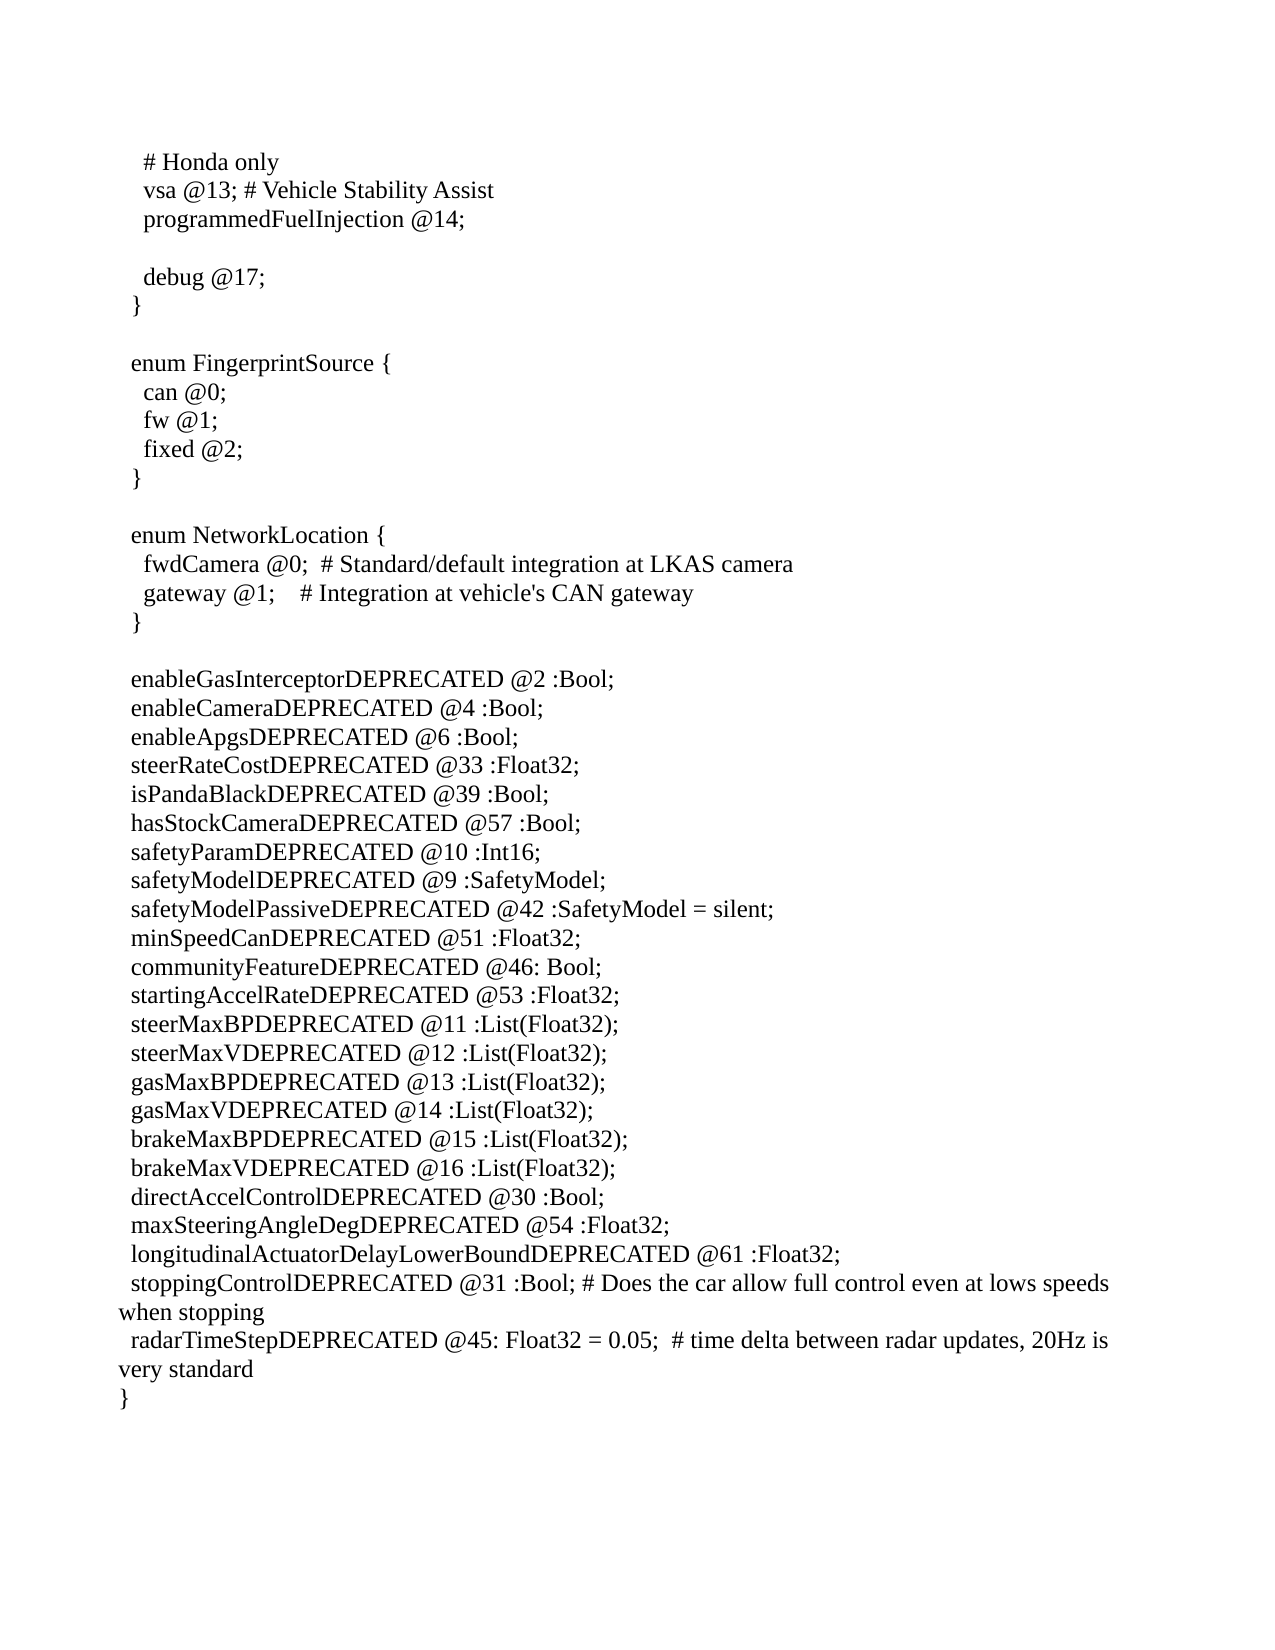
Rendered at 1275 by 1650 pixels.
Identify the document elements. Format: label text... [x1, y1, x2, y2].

text steerMaxVDEPRECATED @12 :List(Float32); [118, 1038, 1157, 1067]
text safetyModelDEPRECATED @9 :SafetyModel; [118, 866, 1157, 894]
text enableCameraDEPRECATED @4 :Bool; [118, 693, 1157, 722]
text safetyModelPassiveDEPRECATED @42 :SafetyModel = silent; [118, 894, 1157, 923]
text fwdCamera @0; # Standard/default integration at LKAS camera [118, 549, 1157, 578]
text gateway @1; # Integration at vehicle's CAN gateway [118, 578, 1157, 607]
text longitudinalActuatorDelayLowerBoundDEPRECATED @61 :Float32; [118, 1239, 1157, 1268]
text isPandaBlackDEPRECATED @39 :Bool; [118, 779, 1157, 808]
text } [118, 1383, 1157, 1412]
text brakeMaxBPDEPRECATED @15 :List(Float32); [118, 1124, 1157, 1153]
text startingAccelRateDEPRECATED @53 :Float32; [118, 981, 1157, 1009]
text maxSteeringAngleDegDEPRECATED @54 :Float32; [118, 1211, 1157, 1239]
text } [118, 291, 1157, 319]
text fw @1; [118, 406, 1157, 434]
text can @0; [118, 377, 1157, 406]
text enum NetworkLocation { [118, 521, 1157, 549]
text fixed @2; [118, 434, 1157, 463]
text radarTimeStepDEPRECATED @45: Float32 = 0.05; # time delta between radar updates, 20Hz is very standard [118, 1326, 1157, 1383]
text enableGasInterceptorDEPRECATED @2 :Bool; [118, 664, 1157, 693]
text gasMaxVDEPRECATED @14 :List(Float32); [118, 1096, 1157, 1124]
text enum FingerprintSource { [118, 348, 1157, 377]
text brakeMaxVDEPRECATED @16 :List(Float32); [118, 1153, 1157, 1182]
text gasMaxBPDEPRECATED @13 :List(Float32); [118, 1067, 1157, 1096]
text minSpeedCanDEPRECATED @51 :Float32; [118, 923, 1157, 952]
text steerRateCostDEPRECATED @33 :Float32; [118, 751, 1157, 779]
text hasStockCameraDEPRECATED @57 :Bool; [118, 808, 1157, 837]
text communityFeatureDEPRECATED @46: Bool; [118, 952, 1157, 981]
text steerMaxBPDEPRECATED @11 :List(Float32); [118, 1009, 1157, 1038]
text enableApgsDEPRECATED @6 :Bool; [118, 722, 1157, 751]
text programmedFuelInjection @14; [118, 204, 1157, 233]
text # Honda only [118, 147, 1157, 176]
text safetyParamDEPRECATED @10 :Int16; [118, 837, 1157, 866]
text directAccelControlDEPRECATED @30 :Bool; [118, 1182, 1157, 1211]
text debug @17; [118, 262, 1157, 291]
text stoppingControlDEPRECATED @31 :Bool; # Does the car allow full control even at lows speeds when stopping [118, 1268, 1157, 1326]
text } [118, 463, 1157, 492]
text vsa @13; # Vehicle Stability Assist [118, 176, 1157, 204]
text } [118, 607, 1157, 636]
